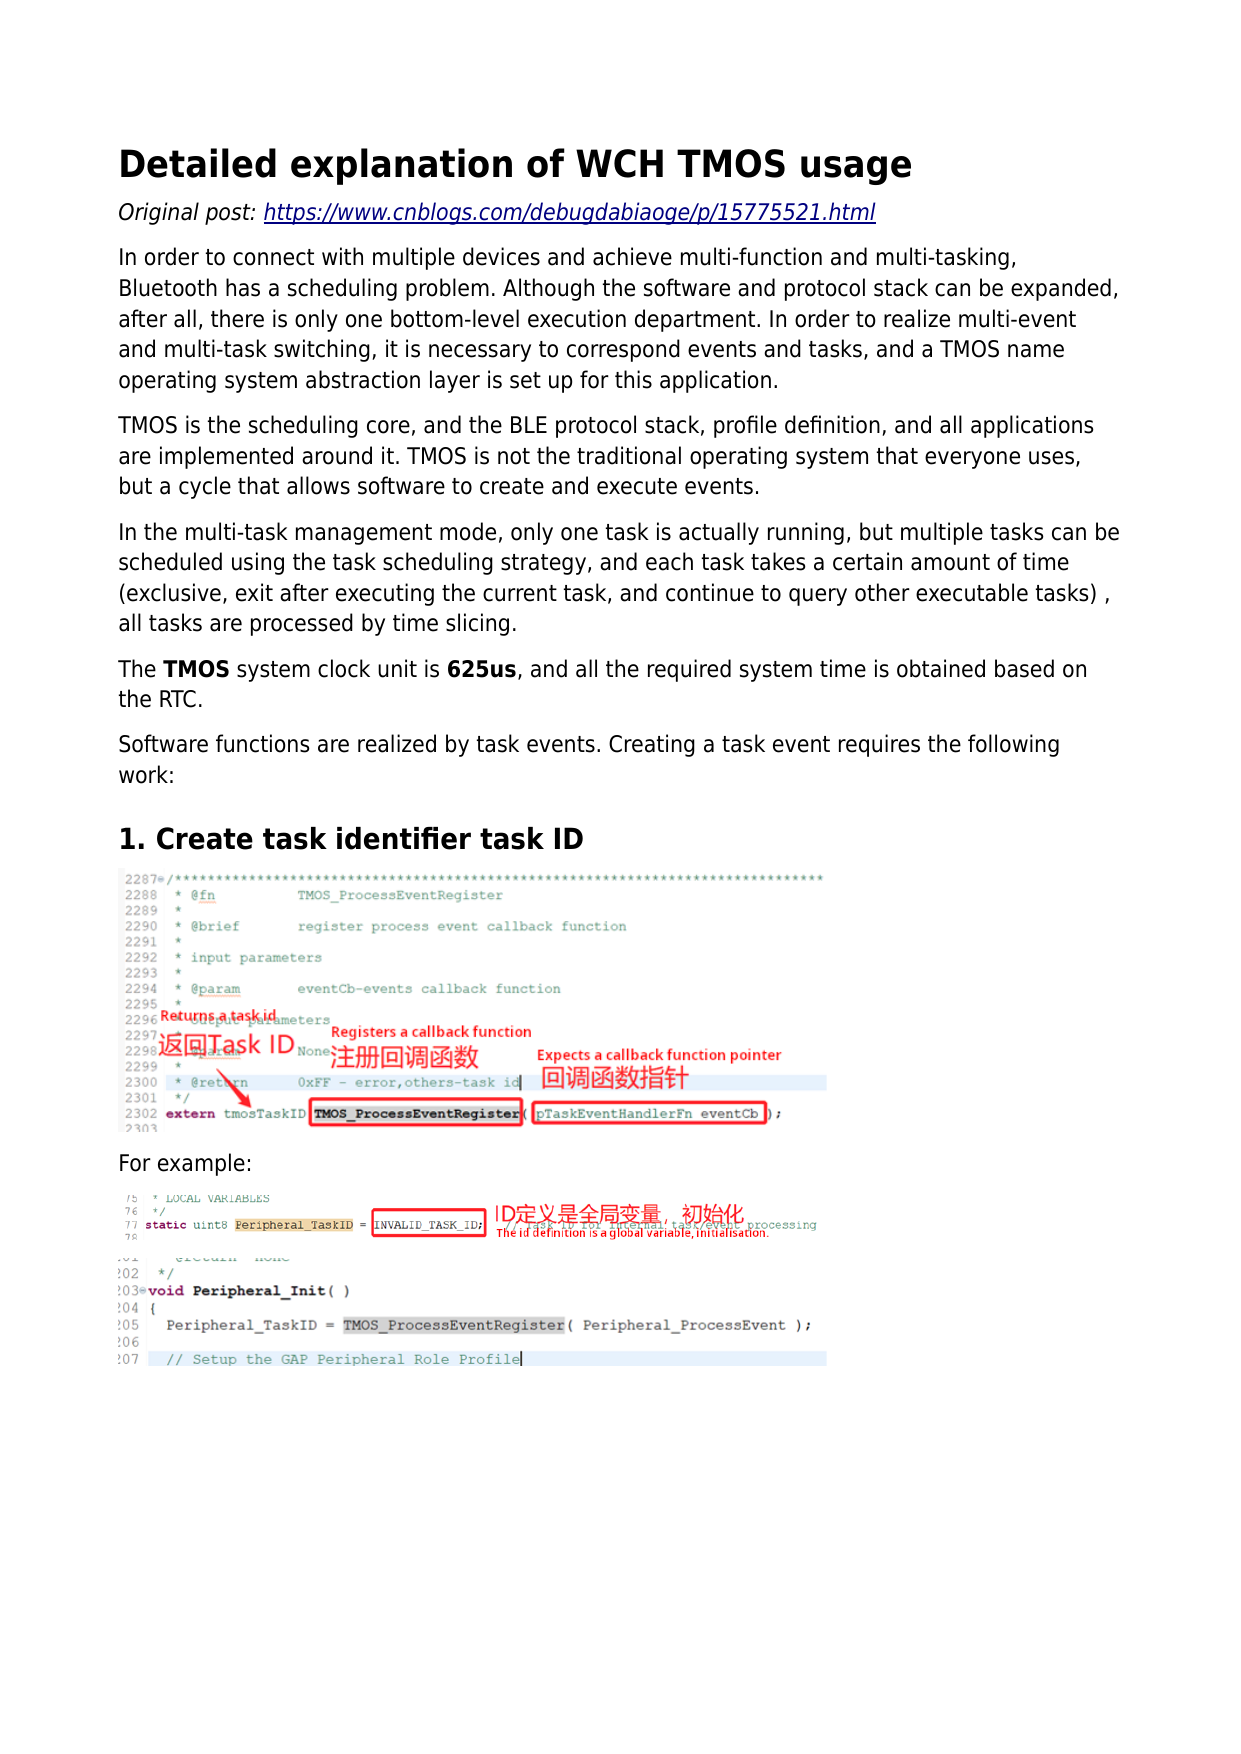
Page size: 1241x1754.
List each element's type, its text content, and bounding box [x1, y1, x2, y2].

text For example: [118, 1150, 1122, 1177]
text Software functions are realized by task events. Creating a task event requires the following work: [118, 732, 1122, 789]
text The TMOS system clock unit is 625us, and all the required system time is obtained based on the RTC. [118, 656, 1122, 713]
text In order to connect with multiple devices and achieve multi-function and multi-tasking, Bluetooth has a scheduling problem. Although the software and protocol stack can be expanded, after all, there is only one bottom-level execution department. In order to realize multi-event and multi-task switching, it is necessary to correspond events and tasks, and a TMOS name operating system abstraction layer is set up for this application. [118, 244, 1122, 394]
text In the multi-task management mode, only one task is actually running, but multiple tasks can be scheduled using the task scheduling strategy, and each task takes a certain amount of time (exclusive, exit after executing the current task, and continue to query other executable tasks) , all tasks are processed by time slicing. [118, 519, 1122, 637]
text Original post: https://www.cnblogs.com/debugdabiaoge/p/15775521.html [118, 199, 1122, 226]
subtitle 1. Create task identifier task ID [118, 822, 1122, 856]
text TMOS is the scheduling core, and the BLE protocol stack, profile definition, and all applications are implemented around it. TMOS is not the traditional operating system that everyone uses, but a cycle that allows software to create and execute events. [118, 412, 1122, 500]
picture [118, 1195, 827, 1240]
picture [118, 1258, 827, 1366]
subtitle Detailed explanation of WCH TMOS usage [118, 143, 1122, 187]
picture [118, 868, 827, 1132]
